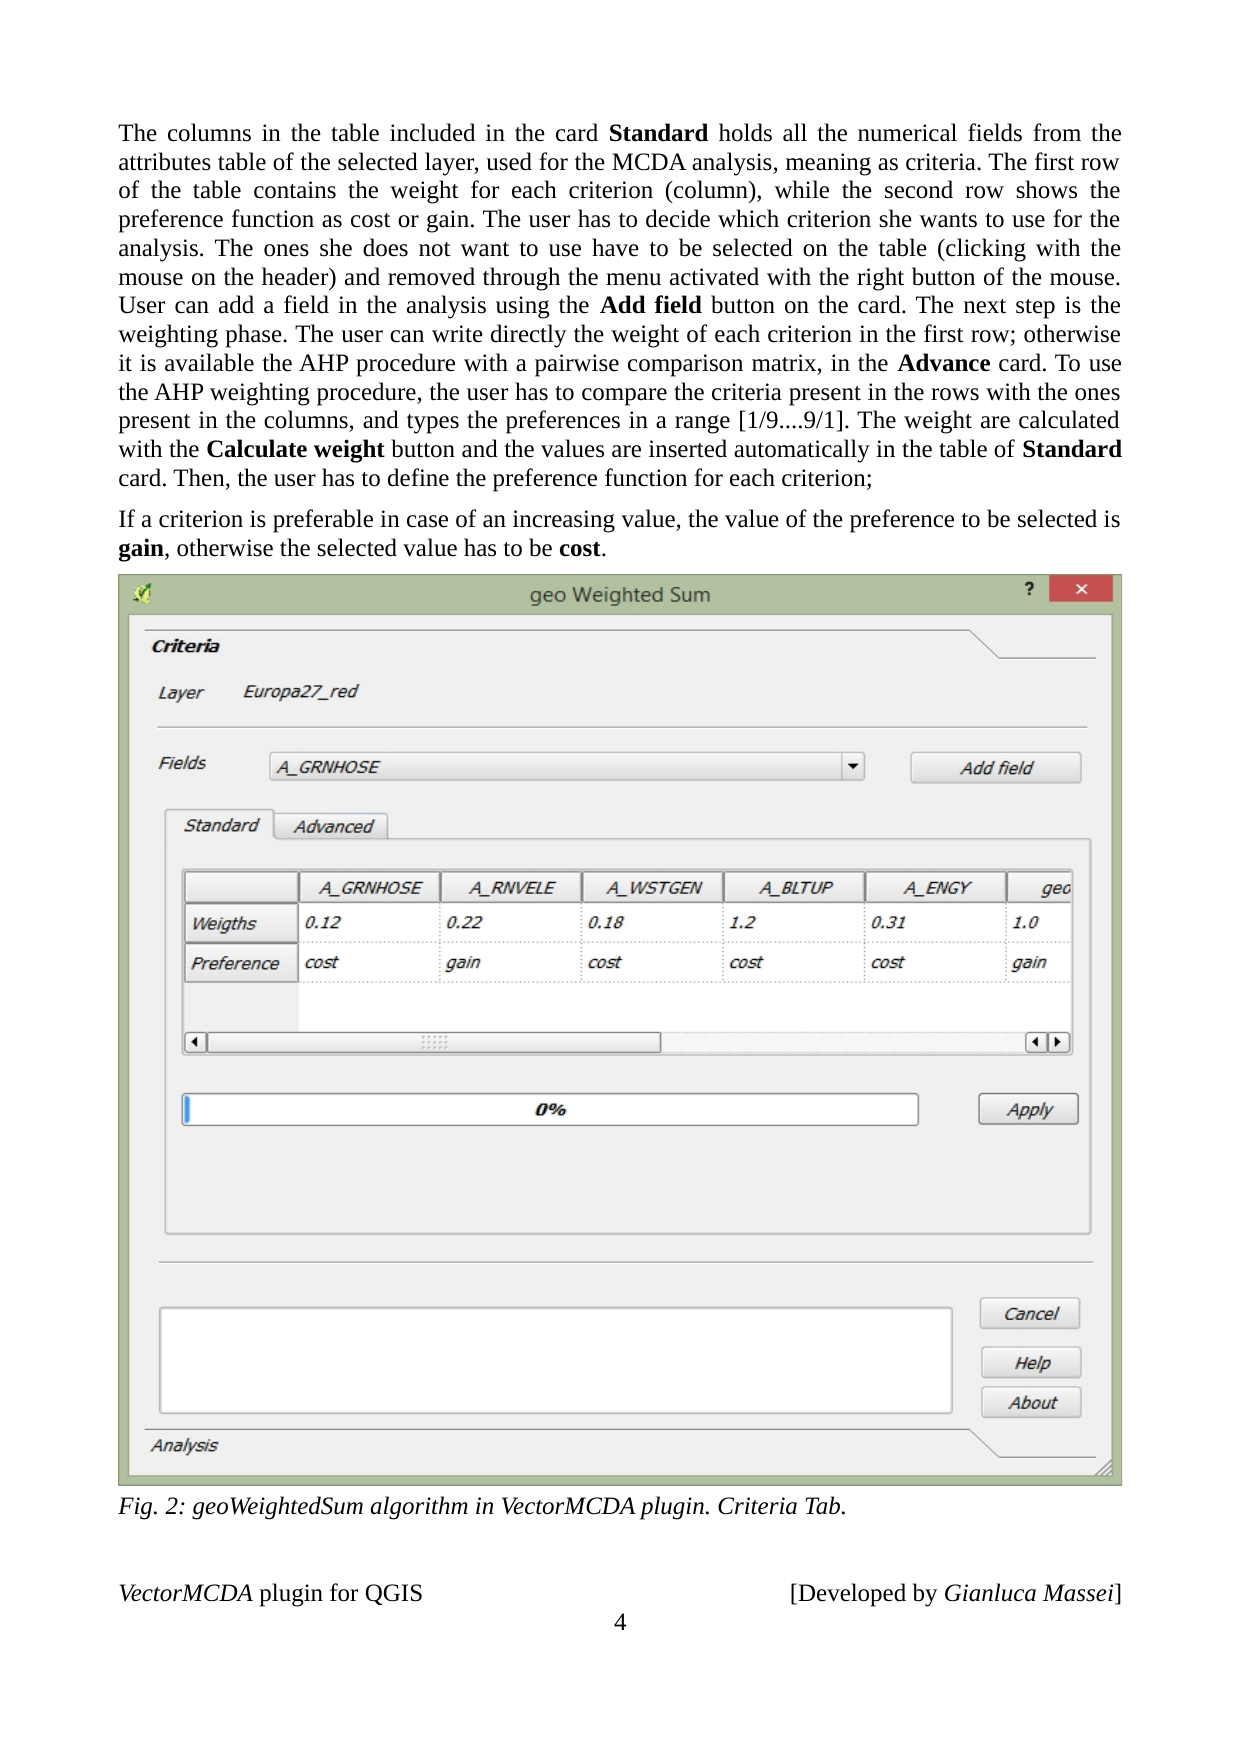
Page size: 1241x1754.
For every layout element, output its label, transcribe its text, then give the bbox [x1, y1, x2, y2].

text If a criterion is preferable in case of an increasing value, the value of the preference to be selected is gain, otherwise the selected value has to be cost. [118, 504, 1122, 562]
picture [118, 574, 1123, 1486]
text The columns in the table included in the card Standard holds all the numerical fields from the attributes table of the selected layer, used for the MCDA analysis, meaning as criteria. The first row of the table contains the weight for each criterion (column), while the second row shows the preference function as cost or gain. The user has to decide which criterion she wants to use for the analysis. The ones she does not want to use have to be selected on the table (clicking with the mouse on the header) and removed through the menu activated with the right button of the mouse. User can add a field in the analysis using the Add field button on the card. The next step is the weighting phase. The user can write directly the weight of each criterion in the first row; otherwise it is available the AHP procedure with a pairwise comparison matrix, in the Advance card. To use the AHP weighting procedure, the user has to compare the criteria present in the rows with the ones present in the columns, and types the preferences in a range [1/9....9/1]. The weight are calculated with the Calculate weight button and the values are inserted automatically in the table of Standard card. Then, the user has to define the preference function for each criterion; [118, 118, 1122, 492]
text Fig. 2: geoWeightedSum algorithm in VectorMCDA plugin. Criteria Tab. [118, 1486, 1122, 1520]
